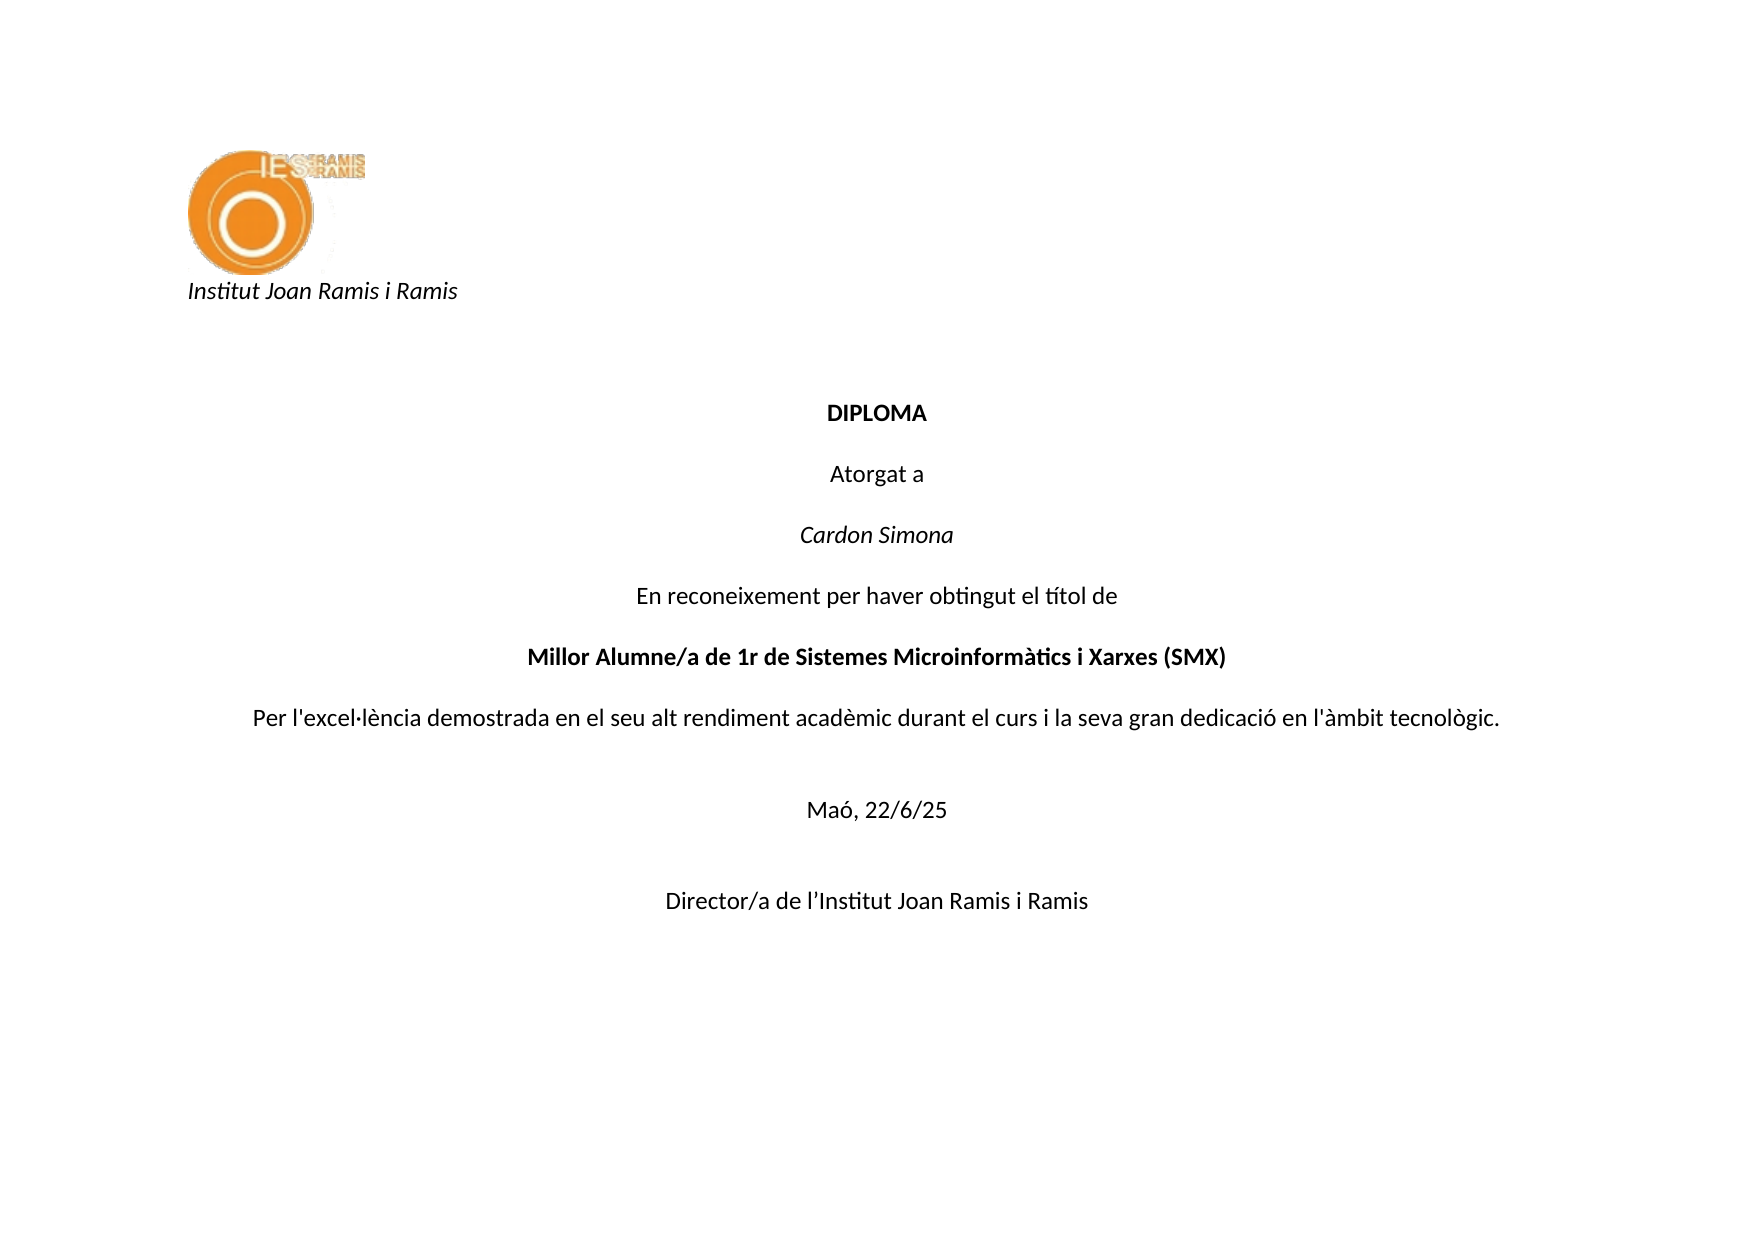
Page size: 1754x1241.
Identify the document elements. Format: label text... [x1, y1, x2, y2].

text DIPLOMA [187, 397, 1566, 428]
text En reconeixement per haver obtingut el títol de [187, 580, 1566, 611]
text Director/a de l’Institut Joan Ramis i Ramis [187, 885, 1566, 916]
text Millor Alumne/a de 1r de Sistemes Microinformàtics i Xarxes (SMX) [187, 641, 1566, 672]
text Atorgat a [187, 458, 1566, 489]
picture [187, 150, 366, 275]
text Maó, 22/6/25 [187, 794, 1566, 824]
text Cardon Simona [187, 519, 1566, 550]
text Institut Joan Ramis i Ramis [187, 275, 1566, 306]
text Per l'excel·lència demostrada en el seu alt rendiment acadèmic durant el curs i la seva gran dedicació en l'àmbit tecnològic. [187, 702, 1566, 733]
